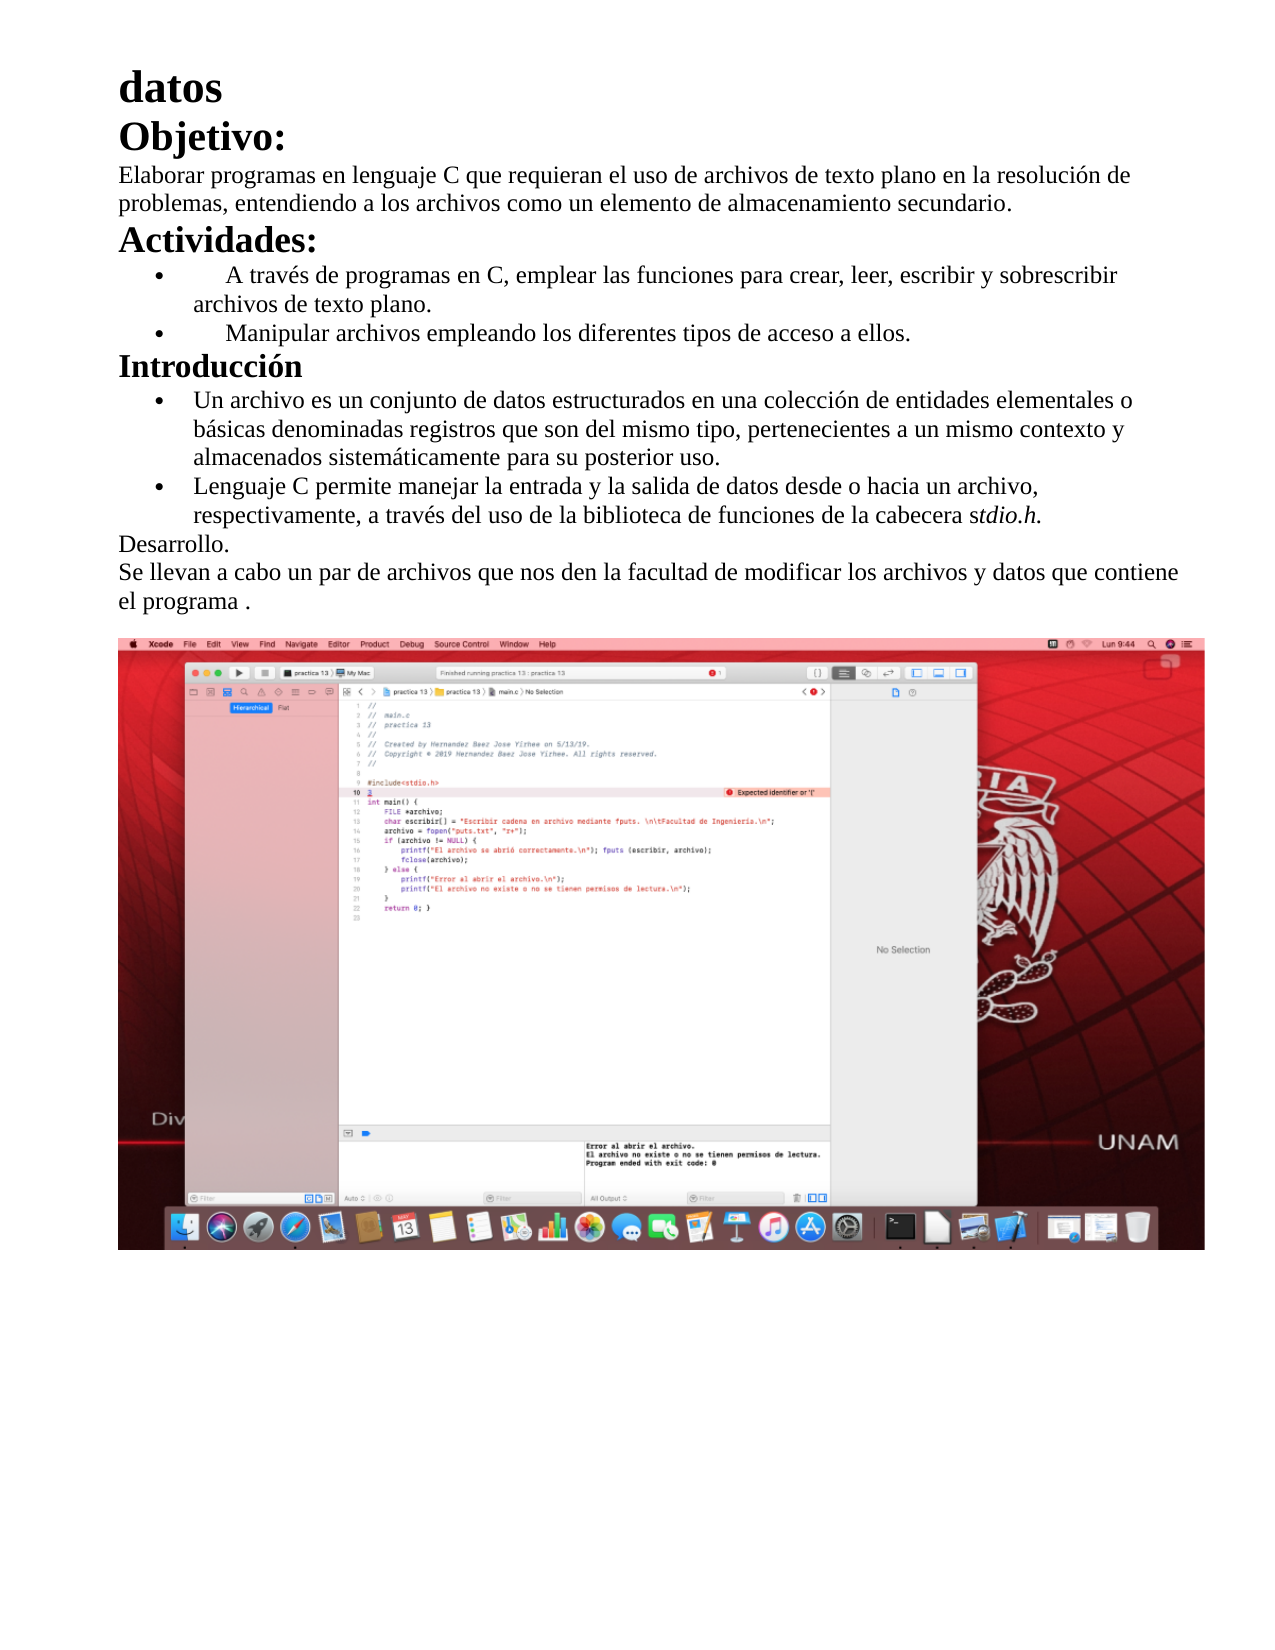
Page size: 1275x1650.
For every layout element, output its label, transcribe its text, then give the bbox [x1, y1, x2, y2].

list 􏰀 A través de programas en C, emplear las funciones para crear, leer, escribir y sobrescribir archivos de texto plano. [156, 260, 1205, 318]
text Desarrollo. [118, 529, 1205, 557]
text Actividades: [118, 217, 1205, 260]
text Introducción [118, 347, 1205, 385]
text datos [118, 59, 1205, 112]
list Lenguaje C permite manejar la entrada y la salida de datos desde o hacia un archivo, respectivamente, a través del uso de la biblioteca de funciones de la cabecera stdio.h. [156, 471, 1205, 529]
list 􏰀 Manipular archivos empleando los diferentes tipos de acceso a ellos. [156, 318, 1205, 347]
text Elaborar programas en lenguaje C que requieran el uso de archivos de texto plano en la resolución de problemas, entendiendo a los archivos como un elemento de almacenamiento secundario. [118, 160, 1205, 217]
text Se llevan a cabo un par de archivos que nos den la facultad de modificar los archivos y datos que contiene el programa . [118, 557, 1205, 638]
text Objetivo: [118, 112, 1205, 160]
list Un archivo es un conjunto de datos estructurados en una colección de entidades elementales o básicas denominadas registros que son del mismo tipo, pertenecientes a un mismo contexto y almacenados sistemáticamente para su posterior uso. [156, 385, 1205, 471]
